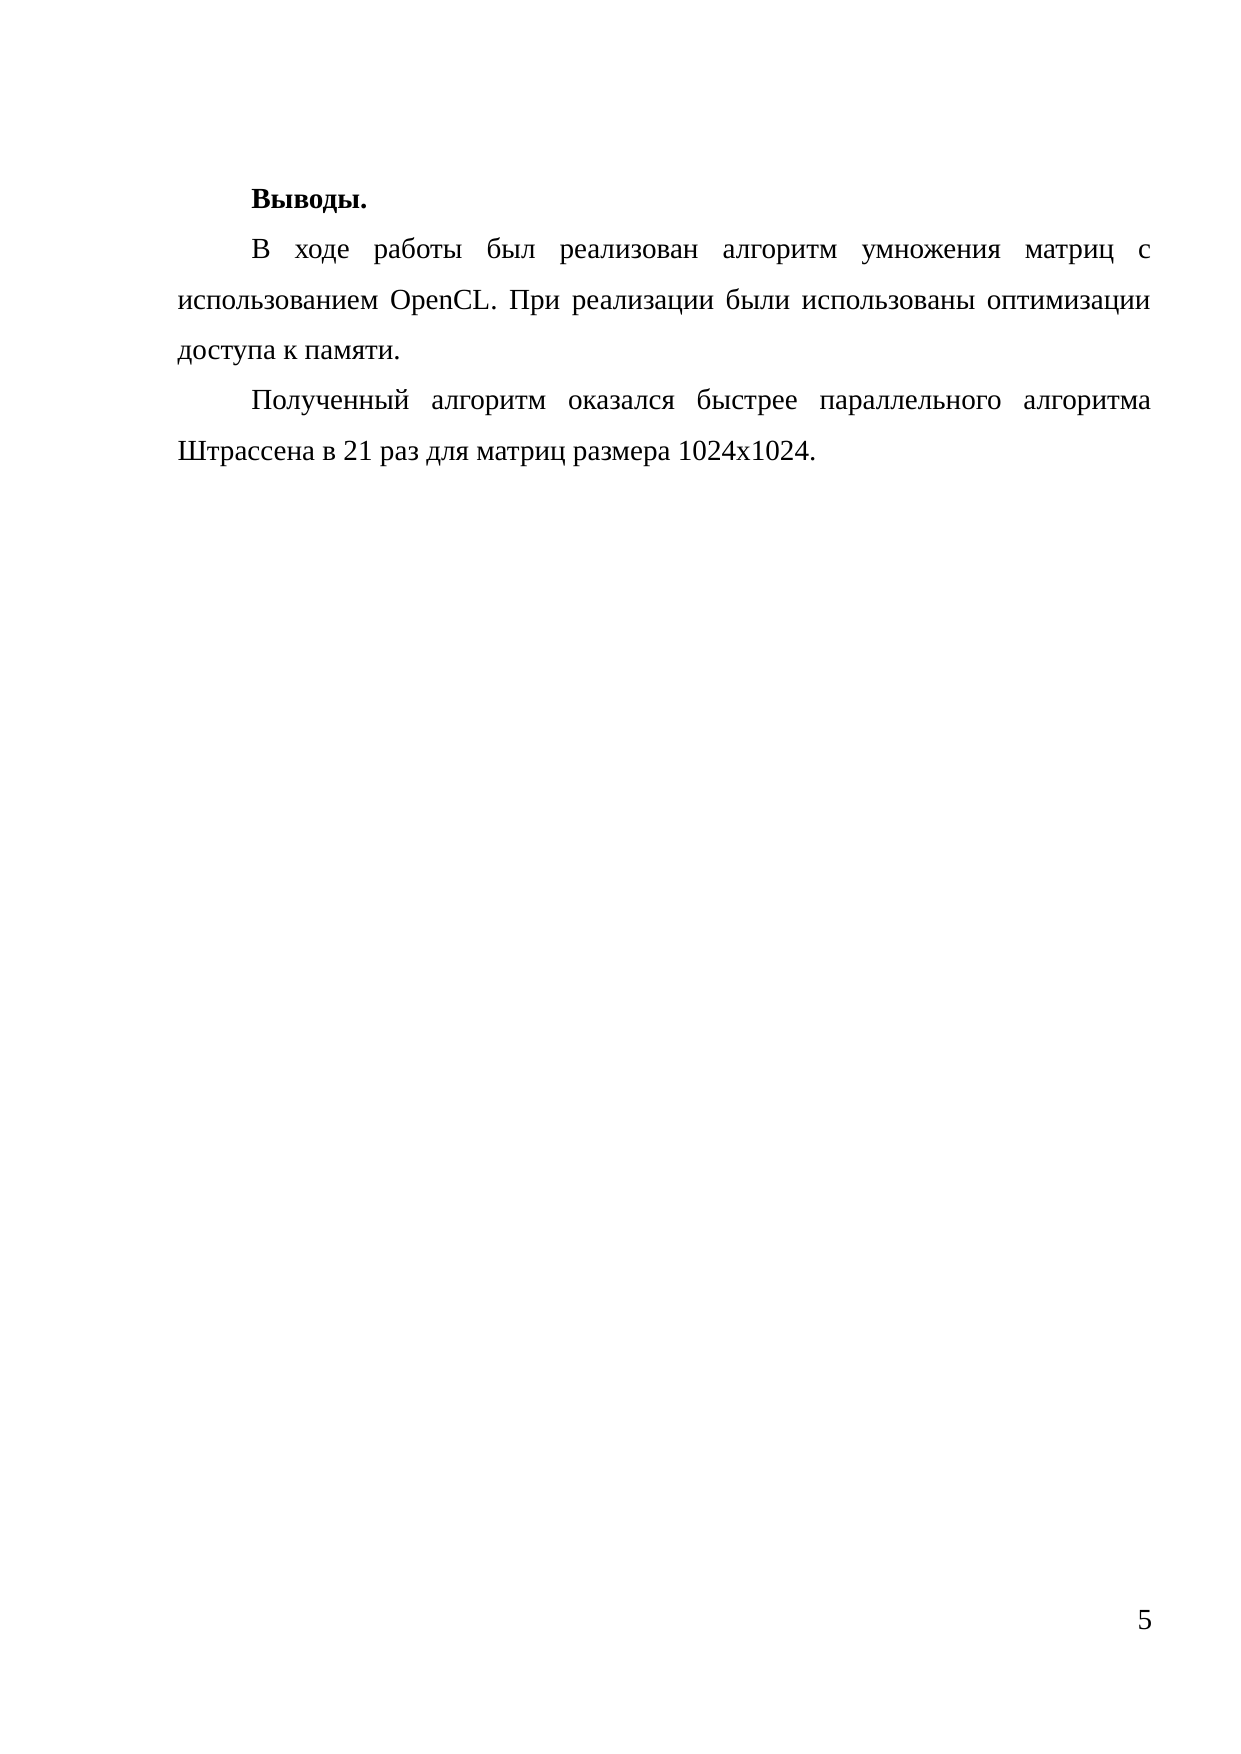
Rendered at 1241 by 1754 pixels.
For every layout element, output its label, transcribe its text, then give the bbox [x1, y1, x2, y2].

text Выводы. [177, 181, 1152, 215]
text Полученный алгоритм оказался быстрее параллельного алгоритма Штрассена в 21 раз для матриц размера 1024х1024. [177, 382, 1152, 466]
text В ходе работы был реализован алгоритм умножения матриц с использованием OpenCL. При реализации были использованы оптимизации доступа к памяти. [177, 231, 1152, 366]
